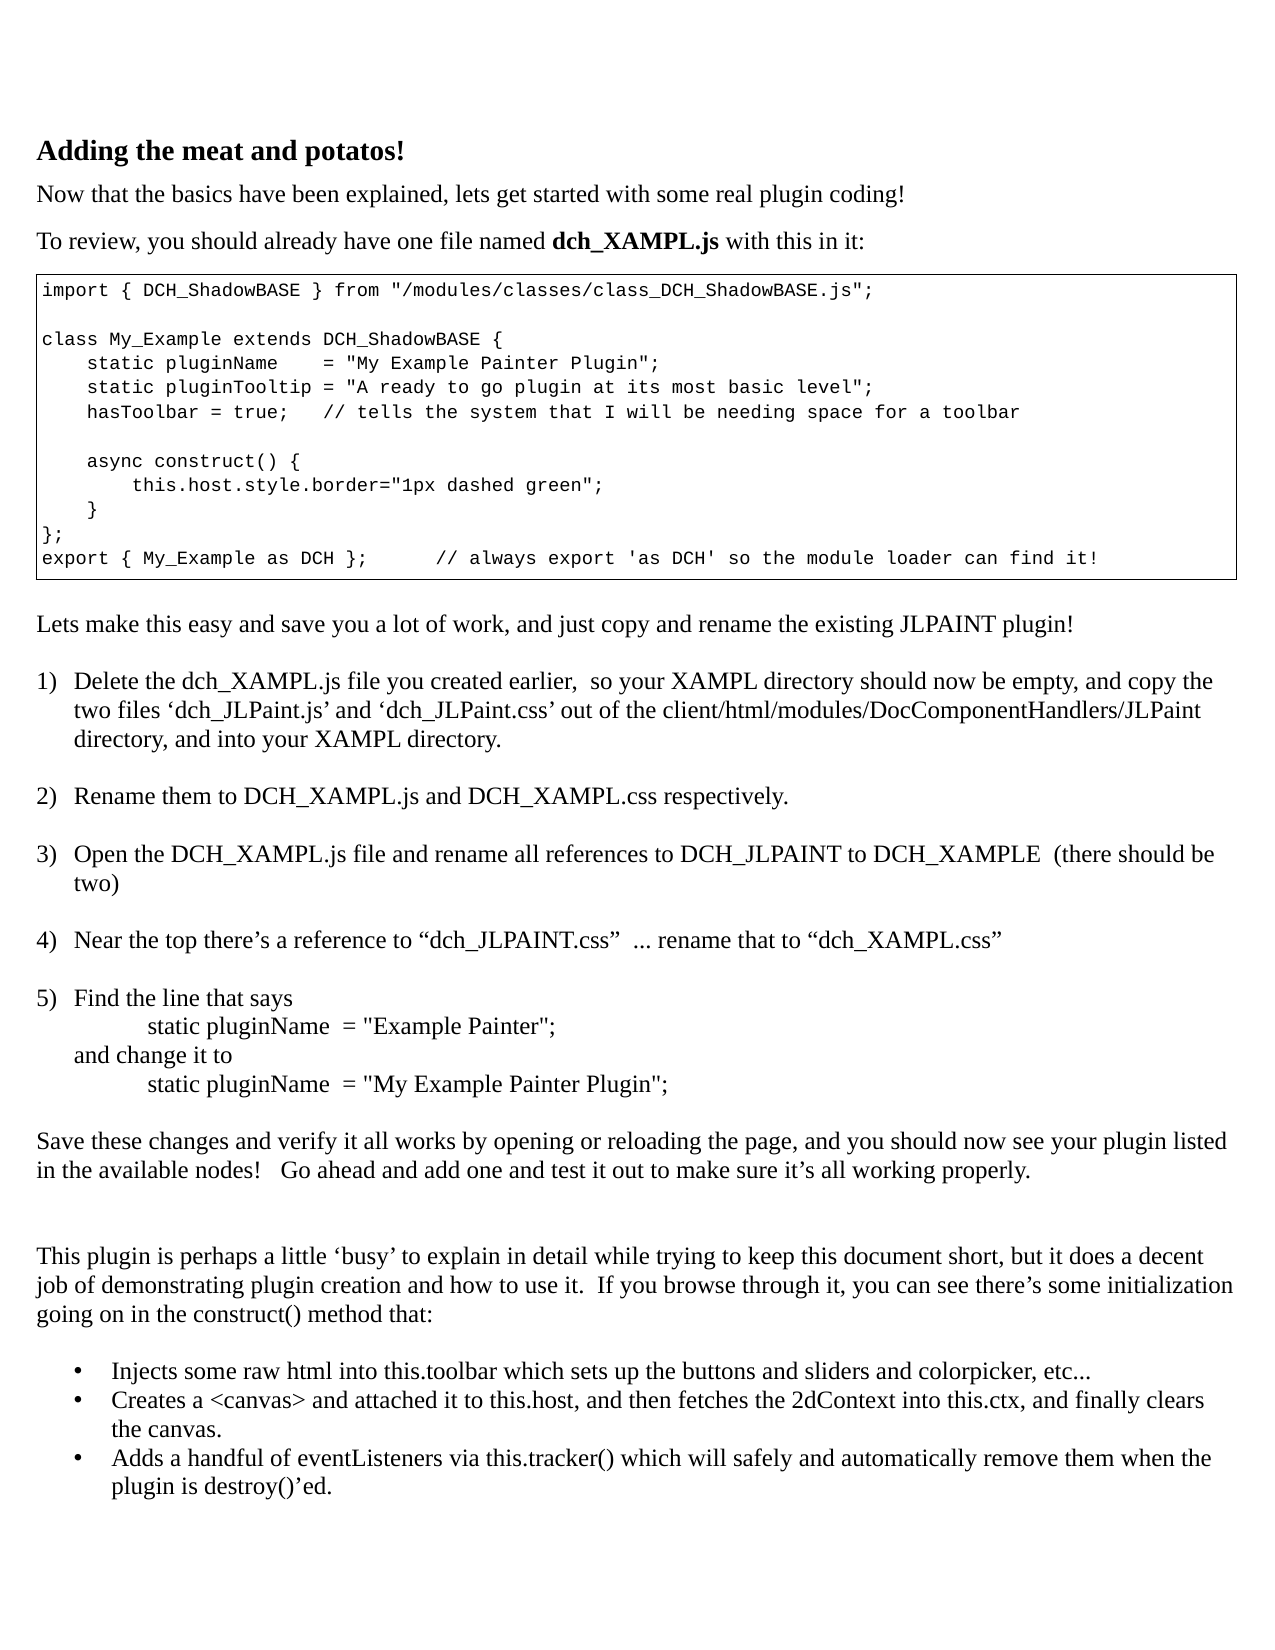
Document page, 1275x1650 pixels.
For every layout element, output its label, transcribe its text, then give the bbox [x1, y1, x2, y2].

text 2) Rename them to DCH_XAMPL.js and DCH_XAMPL.css respectively. [36, 781, 1236, 810]
table_header import { DCH_ShadowBASE } from "/modules/classes/class_DCH_ShadowBASE.js"; class My_Example extends DCH_ShadowBASE { static pluginName = "My Example Painter Plugin"; static pluginTooltip = "A ready to go plugin at its most basic level"; hasToolbar = true; // tells the system that I will be needing space for a toolbar async construct() { this.host.style.border="1px dashed green"; } }; export { My_Example as DCH }; // always export 'as DCH' so the module loader can find it! [37, 275, 1236, 579]
subtitle Adding the meat and potatos! [36, 133, 1236, 166]
text 5) Find the line that says [36, 983, 1236, 1011]
text 3) Open the DCH_XAMPL.js file and rename all references to DCH_JLPAINT to DCH_XAMPLE (there should be two) [36, 839, 1236, 896]
list Injects some raw html into this.toolbar which sets up the buttons and sliders and colorpicker, etc... [73, 1356, 1236, 1385]
text To review, you should already have one file named dch_XAMPL.js with this in it: [36, 226, 1236, 255]
text 1) Delete the dch_XAMPL.js file you created earlier, so your XAMPL directory should now be empty, and copy the two files ‘dch_JLPaint.js’ and ‘dch_JLPaint.css’ out of the client/html/modules/DocComponentHandlers/JLPaint directory, and into your XAMPL directory. [36, 666, 1236, 753]
text Now that the basics have been explained, lets get started with some real plugin coding! [36, 179, 1236, 207]
list Adds a handful of eventListeners via this.tracker() which will safely and automatically remove them when the plugin is destroy()’ed. [73, 1443, 1236, 1500]
text static pluginName = "Example Painter"; [36, 1011, 1236, 1040]
text 4) Near the top there’s a reference to “dch_JLPAINT.css” ... rename that to “dch_XAMPL.css” [36, 925, 1236, 954]
text static pluginName = "My Example Painter Plugin"; [36, 1069, 1236, 1098]
list Creates a <canvas> and attached it to this.host, and then fetches the 2dContext into this.ctx, and finally clears the canvas. [73, 1385, 1236, 1443]
text and change it to [36, 1040, 1236, 1069]
text This plugin is perhaps a little ‘busy’ to explain in detail while trying to keep this document short, but it does a decent job of demonstrating plugin creation and how to use it. If you browse through it, you can see there’s some initialization going on in the construct() method that: [36, 1241, 1236, 1328]
text Lets make this easy and save you a lot of work, and just copy and rename the existing JLPAINT plugin! [36, 609, 1236, 638]
text Save these changes and verify it all works by opening or reloading the page, and you should now see your plugin listed in the available nodes! Go ahead and add one and test it out to make sure it’s all working properly. [36, 1126, 1236, 1184]
